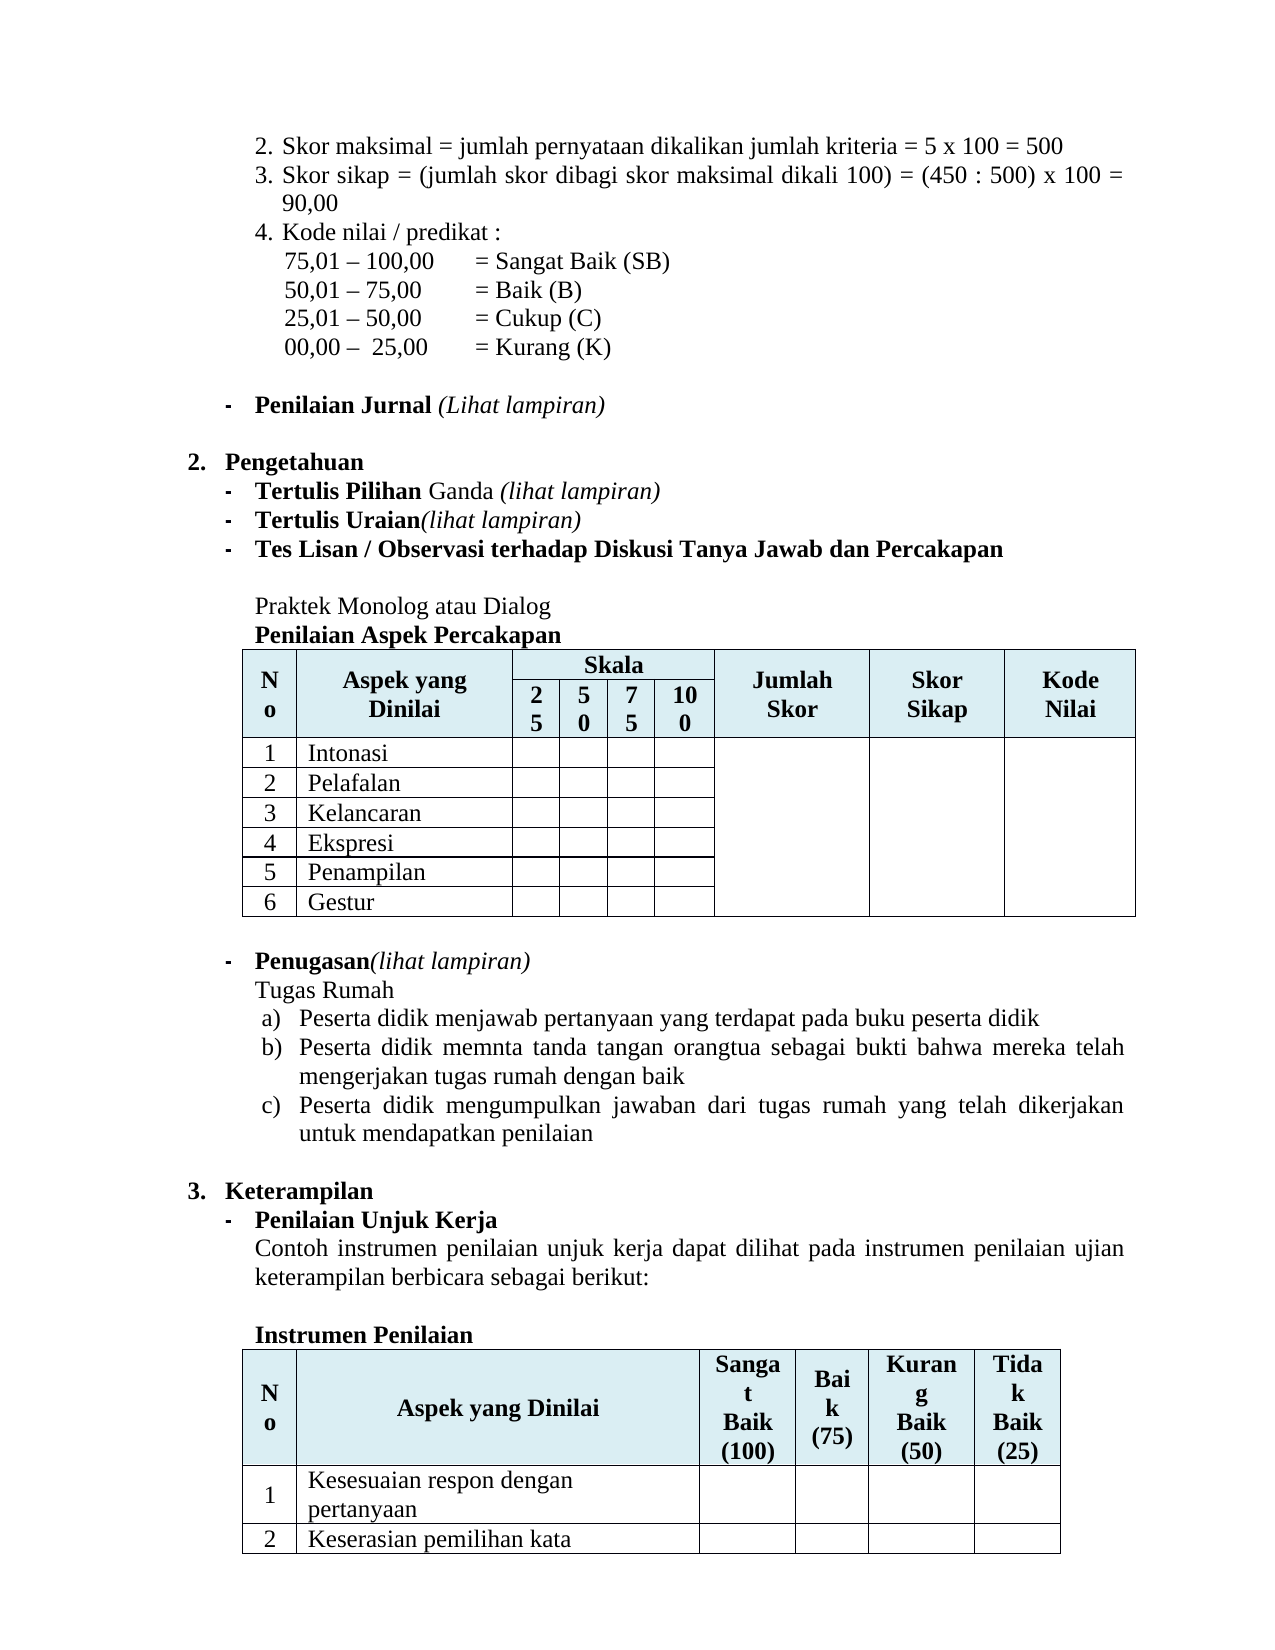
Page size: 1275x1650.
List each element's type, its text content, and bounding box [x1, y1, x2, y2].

table_header Kode Nilai [1005, 650, 1135, 737]
list 75,01 – 100,00 = Sangat Baik (SB) [284, 246, 1125, 275]
table_header Skor Sikap [870, 650, 1004, 737]
table_cell Ekspresi [297, 828, 512, 856]
table_cell 100 [655, 680, 714, 737]
table_cell Keserasian pemilihan kata [297, 1524, 699, 1553]
table_cell 6 [243, 887, 296, 916]
list 4. Kode nilai / predikat : [254, 217, 1125, 246]
text Tugas Rumah [254, 975, 1125, 1003]
table_cell [560, 828, 607, 856]
table_cell [513, 828, 559, 856]
list Keterampilan [187, 1176, 1125, 1205]
table_cell [560, 798, 607, 827]
table_cell 5 [243, 858, 296, 886]
list 00,00 – 25,00 = Kurang (K) [284, 332, 1125, 361]
table_cell [796, 1524, 868, 1553]
table_header Skala [513, 650, 714, 679]
text Penilaian Aspek Percakapan [254, 620, 1125, 649]
table_cell [655, 887, 714, 916]
table_cell [513, 858, 559, 886]
table_cell [560, 887, 607, 916]
table_header Aspek yang Dinilai [297, 650, 512, 737]
table_cell 2 [243, 768, 296, 797]
table_cell [608, 738, 654, 767]
list Tertulis Pilihan Ganda (lihat lampiran) [225, 476, 1125, 505]
table_cell [655, 798, 714, 827]
table_cell [513, 738, 559, 767]
table_header Tidak Baik (25) [975, 1350, 1060, 1464]
table_cell Penampilan [297, 858, 512, 886]
table_header Kurang Baik (50) [869, 1350, 974, 1464]
table_header Jumlah Skor [715, 650, 869, 737]
list 3. Skor sikap = (jumlah skor dibagi skor maksimal dikali 100) = (450 : 500) x 100 = 90,00 [254, 160, 1125, 217]
table_header Aspek yang Dinilai [297, 1350, 699, 1464]
text Contoh instrumen penilaian unjuk kerja dapat dilihat pada instrumen penilaian ujian keterampilan berbicara sebagai berikut: [254, 1233, 1125, 1291]
table_header No [243, 1350, 296, 1464]
list Peserta didik menjawab pertanyaan yang terdapat pada buku peserta didik [261, 1003, 1125, 1032]
table_cell [560, 738, 607, 767]
table_cell [608, 887, 654, 916]
table_cell [513, 887, 559, 916]
list Peserta didik memnta tanda tangan orangtua sebagai bukti bahwa mereka telah mengerjakan tugas rumah dengan baik [261, 1032, 1125, 1090]
table_cell [715, 738, 869, 916]
table_cell [608, 768, 654, 797]
table_cell [869, 1466, 974, 1523]
table_header Baik (75) [796, 1350, 868, 1464]
table_cell [608, 858, 654, 886]
table_cell [975, 1524, 1060, 1553]
list Tes Lisan / Observasi terhadap Diskusi Tanya Jawab dan Percakapan [225, 534, 1125, 563]
table_header Sangat Baik (100) [700, 1350, 795, 1464]
list Penilaian Unjuk Kerja [225, 1205, 1125, 1233]
list Penugasan(lihat lampiran) [225, 946, 1125, 975]
table_cell [655, 738, 714, 767]
table_cell 4 [243, 828, 296, 856]
list 2. Skor maksimal = jumlah pernyataan dikalikan jumlah kriteria = 5 x 100 = 500 [254, 131, 1125, 160]
table_cell [655, 858, 714, 886]
table_cell Gestur [297, 887, 512, 916]
table_cell [560, 858, 607, 886]
list Tertulis Uraian(lihat lampiran) [225, 505, 1125, 534]
table_cell [975, 1466, 1060, 1523]
list 50,01 – 75,00 = Baik (B) [284, 275, 1125, 303]
list Penilaian Jurnal (Lihat lampiran) [225, 390, 1125, 419]
table_cell [608, 798, 654, 827]
table_cell [513, 768, 559, 797]
table_cell [700, 1466, 795, 1523]
table_cell [1005, 738, 1135, 916]
table_cell [513, 798, 559, 827]
table_cell 1 [243, 1466, 296, 1523]
table_cell 25 [513, 680, 559, 737]
table_cell Intonasi [297, 738, 512, 767]
table_cell [869, 1524, 974, 1553]
text Praktek Monolog atau Dialog [254, 591, 1125, 620]
table_cell 50 [560, 680, 607, 737]
table_cell [655, 828, 714, 856]
table_cell [560, 768, 607, 797]
text Instrumen Penilaian [254, 1320, 1125, 1348]
table_cell Kesesuaian respon dengan pertanyaan [297, 1466, 699, 1523]
table_cell [796, 1466, 868, 1523]
list 25,01 – 50,00 = Cukup (C) [284, 303, 1125, 332]
list Pengetahuan [187, 447, 1125, 476]
list Peserta didik mengumpulkan jawaban dari tugas rumah yang telah dikerjakan untuk mendapatkan penilaian [261, 1090, 1125, 1147]
table_cell [870, 738, 1004, 916]
table_cell [655, 768, 714, 797]
table_cell Pelafalan [297, 768, 512, 797]
table_cell 75 [608, 680, 654, 737]
table_cell 1 [243, 738, 296, 767]
table_cell [700, 1524, 795, 1553]
table_header No [243, 650, 296, 737]
table_cell [608, 828, 654, 856]
table_cell 2 [243, 1524, 296, 1553]
table_cell Kelancaran [297, 798, 512, 827]
table_cell 3 [243, 798, 296, 827]
